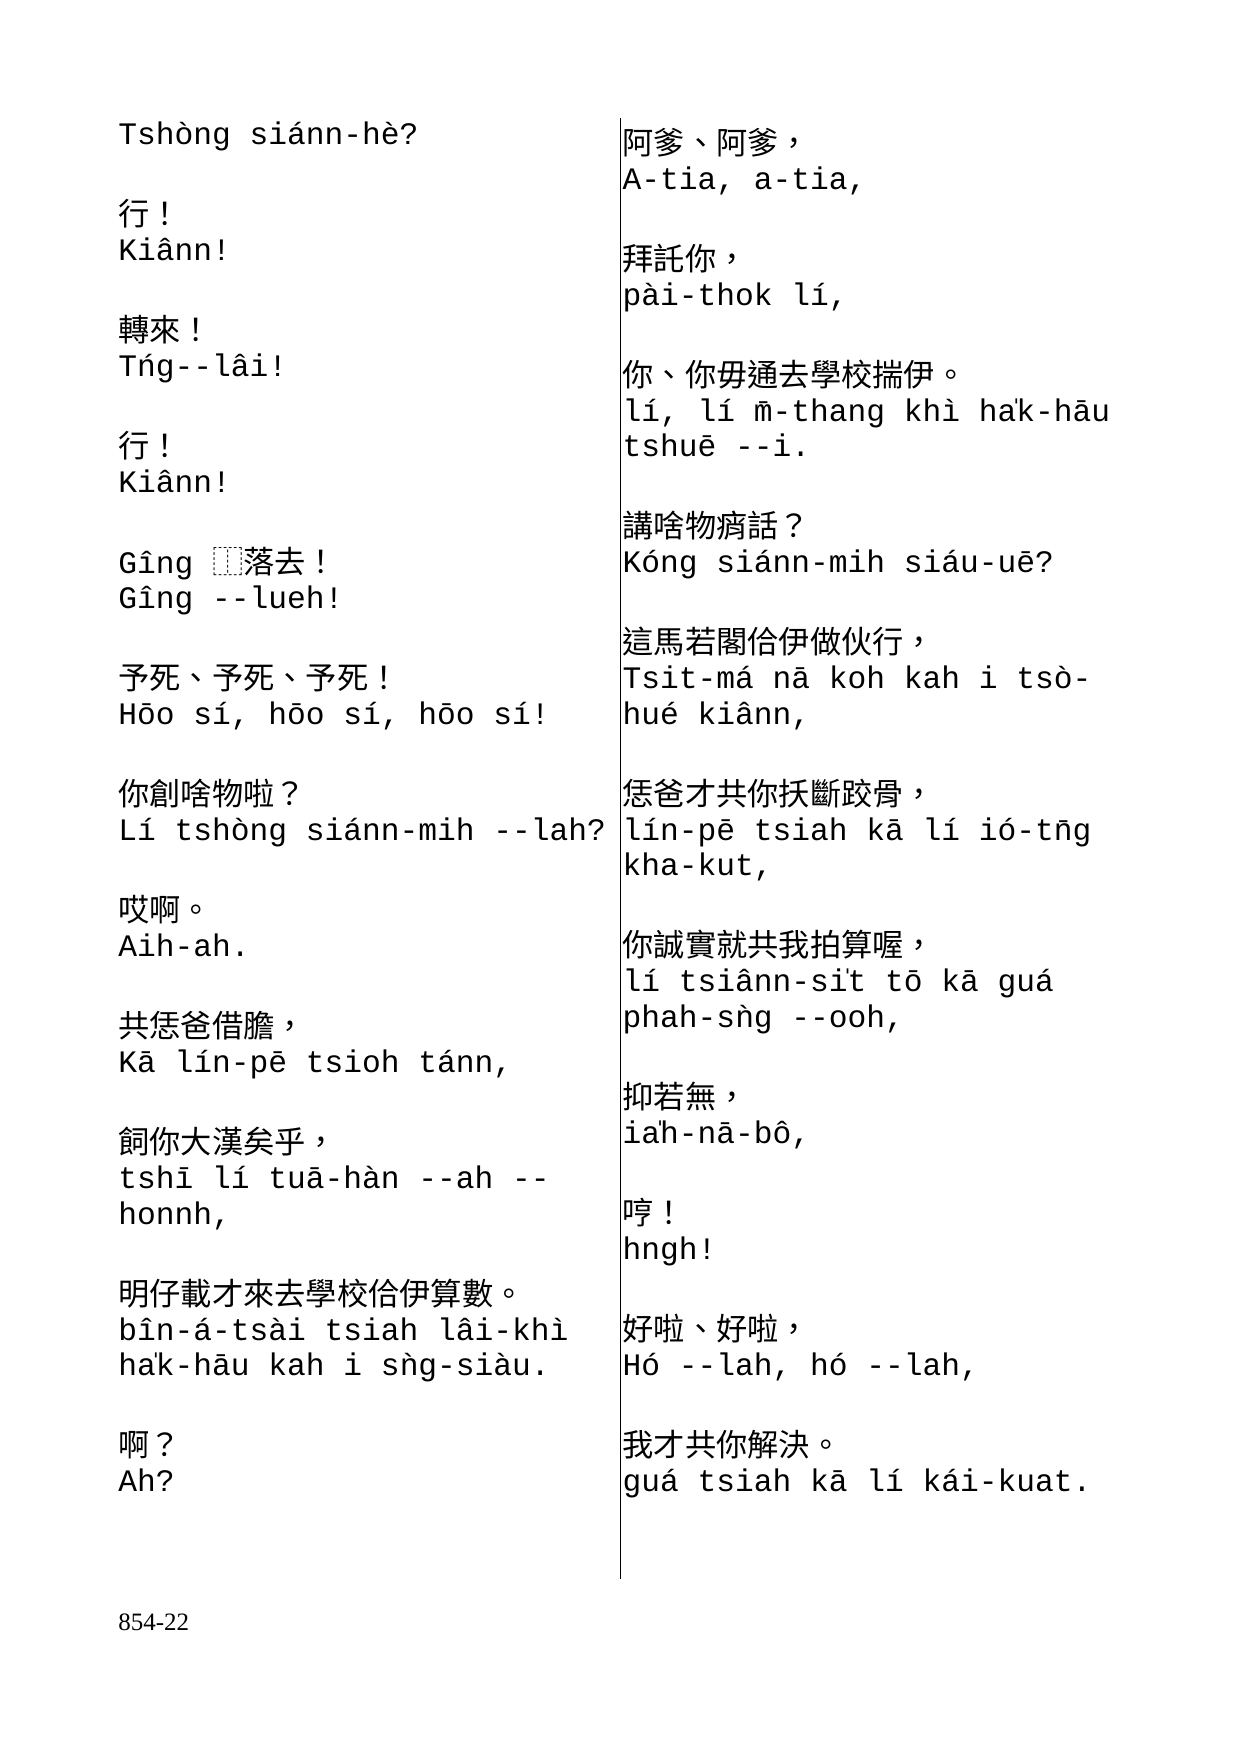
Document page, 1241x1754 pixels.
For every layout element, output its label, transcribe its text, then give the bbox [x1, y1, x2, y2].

text Kiânn! [118, 466, 618, 502]
text 啊？ [118, 1421, 618, 1466]
text Aih-ah. [118, 931, 618, 966]
text hngh! [622, 1233, 1122, 1269]
text Hōo sí, hōo sí, hōo sí! [118, 699, 618, 734]
text Kā lín-pē tsioh tánn, [118, 1047, 618, 1082]
text 阿爹、阿爹， [622, 118, 1122, 163]
text tshī lí tuā-hàn --ah --honnh, [118, 1163, 618, 1234]
text 哼！ [622, 1188, 1122, 1233]
text 飼你大漢矣乎， [118, 1118, 618, 1163]
text Kiânn! [118, 234, 618, 269]
text 你、你毋通去學校揣伊。 [622, 350, 1122, 395]
text Lí tshòng siánn-mih --lah? [118, 815, 618, 850]
text Gîng ⿰落去！ [118, 537, 618, 583]
text lín-pē tsiah kā lí ió-tn̄g kha-kut, [622, 814, 1122, 885]
text 抑若無， [622, 1072, 1122, 1117]
text Tshòng siánn-hè? [118, 118, 618, 153]
text 共恁爸借膽， [118, 1002, 618, 1047]
text 轉來！ [118, 305, 618, 350]
text pài-thok lí, [622, 279, 1122, 315]
text lí, lí m̄-thang khì ha̍k-hāu tshuē --i. [622, 395, 1122, 466]
text Gîng --lueh! [118, 583, 618, 618]
text 講啥物痟話？ [622, 502, 1122, 547]
text Hó --lah, hó --lah, [622, 1349, 1122, 1385]
text 我才共你解決。 [622, 1420, 1122, 1465]
text bîn-á-tsài tsiah lâi-khì ha̍k-hāu kah i sǹg-siàu. [118, 1314, 618, 1385]
text lí tsiânn-si̍t tō kā guá phah-sǹg --ooh, [622, 966, 1122, 1037]
text 恁爸才共你扷斷跤骨， [622, 769, 1122, 814]
text Tńg--lâi! [118, 350, 618, 386]
text Tsit-má nā koh kah i tsò-hué kiânn, [622, 663, 1122, 734]
text 這馬若閣佮伊做伙行， [622, 618, 1122, 663]
text A-tia, a-tia, [622, 163, 1122, 199]
text 拜託你， [622, 234, 1122, 279]
text Ah? [118, 1466, 618, 1501]
text 你創啥物啦？ [118, 769, 618, 815]
text 哎啊。 [118, 886, 618, 931]
text guá tsiah kā lí kái-kuat. [622, 1465, 1122, 1501]
text 行！ [118, 189, 618, 234]
text 予死、予死、予死！ [118, 653, 618, 699]
text Kóng siánn-mih siáu-uē? [622, 547, 1122, 582]
text 好啦、好啦， [622, 1304, 1122, 1349]
text ia̍h-nā-bô, [622, 1117, 1122, 1153]
text 明仔載才來去學校佮伊算數。 [118, 1269, 618, 1314]
text 行！ [118, 421, 618, 466]
text 你誠實就共我拍算喔， [622, 921, 1122, 966]
